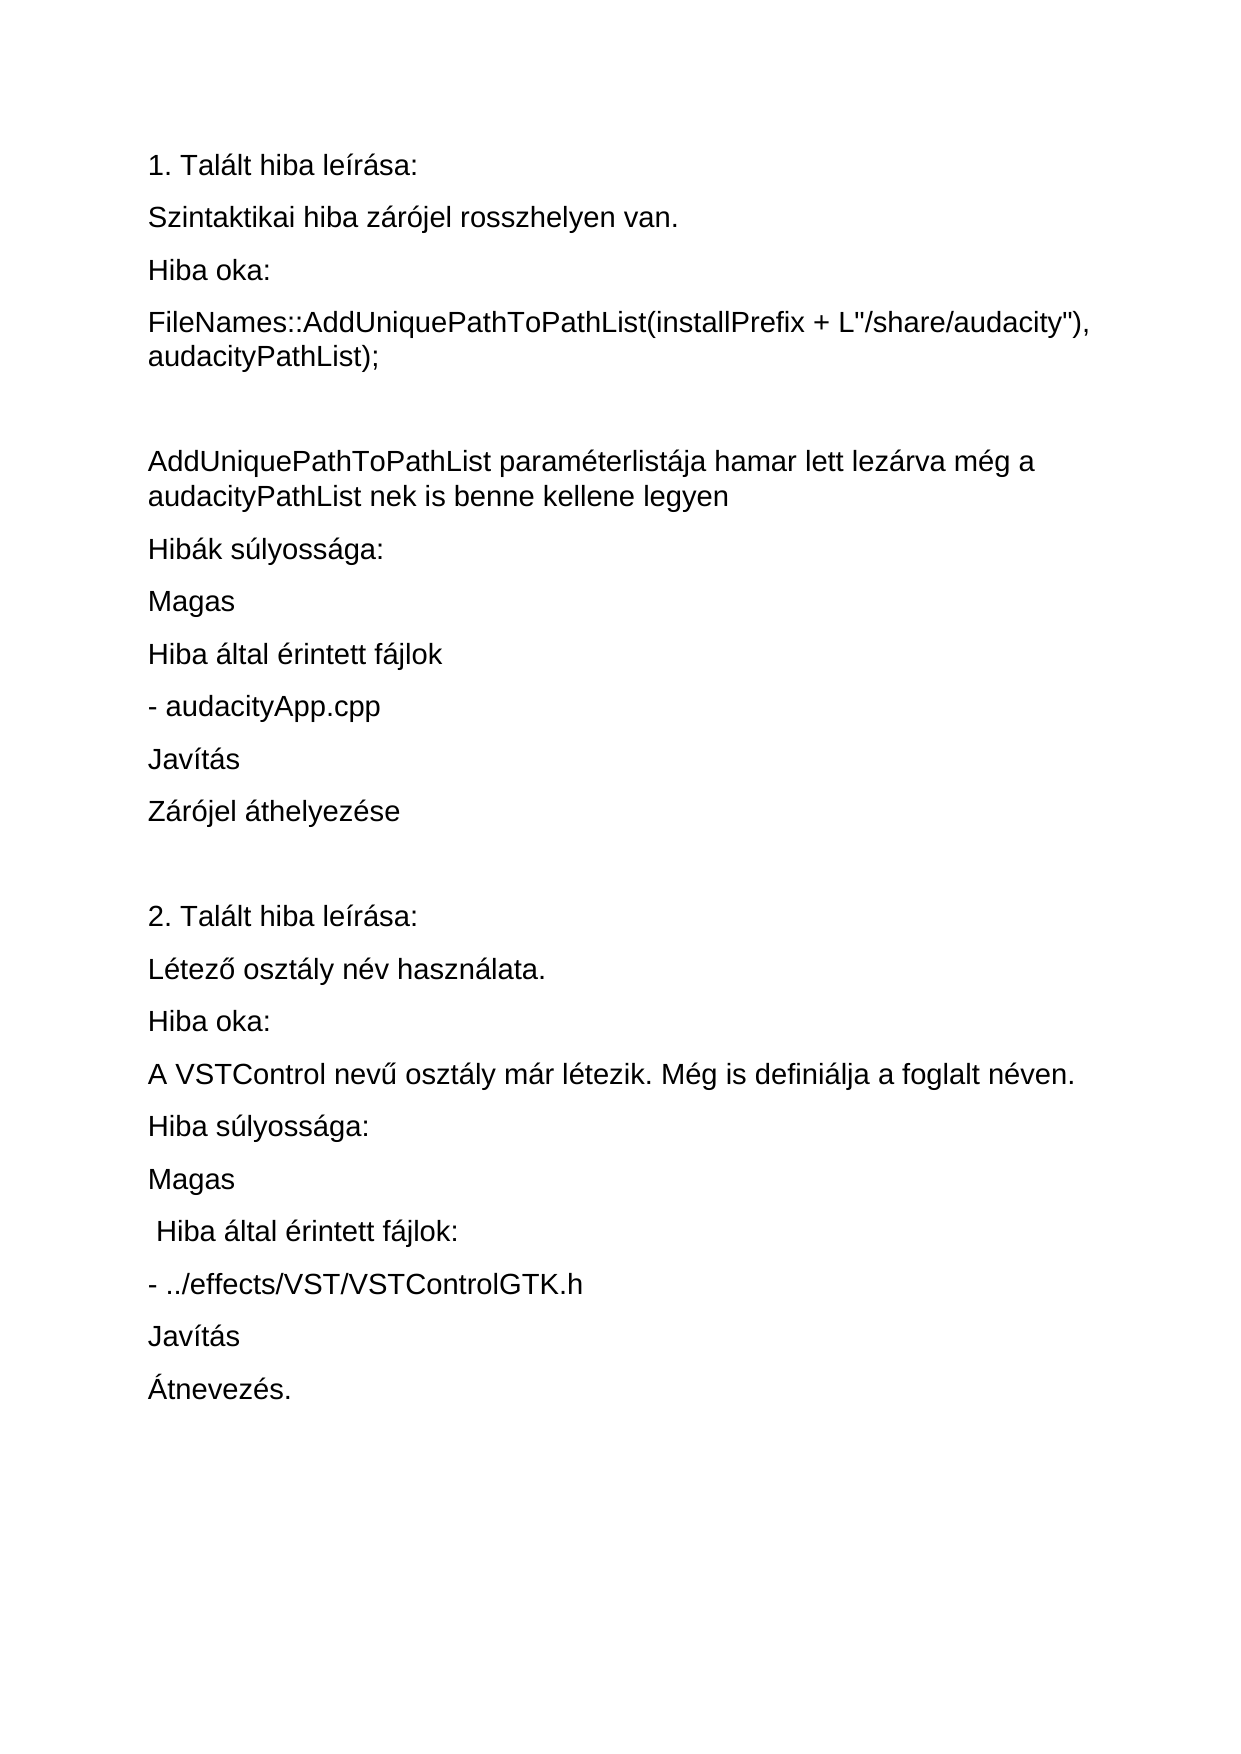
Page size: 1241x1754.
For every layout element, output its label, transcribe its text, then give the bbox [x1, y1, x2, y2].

text FileNames::AddUniquePathToPathList(installPrefix + L"/share/audacity"), [148, 305, 1093, 339]
text A VSTControl nevű osztály már létezik. Még is definiálja a foglalt néven. [148, 1057, 1093, 1091]
text Hiba oka: [148, 253, 1093, 286]
text Hibák súlyossága: [148, 532, 1093, 566]
text - audacityApp.cpp [148, 689, 1093, 723]
text 2. Talált hiba leírása: [148, 899, 1093, 933]
text Hiba súlyossága: [148, 1109, 1093, 1143]
text Szintaktikai hiba zárójel rosszhelyen van. [148, 200, 1093, 234]
text audacityPathList); [148, 339, 1093, 372]
text Hiba által érintett fájlok [148, 637, 1093, 671]
text Hiba oka: [148, 1004, 1093, 1038]
text Átnevezés. [148, 1372, 1093, 1406]
text 1. Talált hiba leírása: [148, 148, 1093, 181]
text Magas [148, 584, 1093, 618]
text - ../effects/VST/VSTControlGTK.h [148, 1267, 1093, 1301]
text Zárójel áthelyezése [148, 794, 1093, 828]
text Hiba által érintett fájlok: [148, 1214, 1093, 1248]
text AddUniquePathToPathList paraméterlistája hamar lett lezárva még a audacityPathList nek is benne kellene legyen [148, 444, 1093, 513]
text Létező osztály név használata. [148, 952, 1093, 986]
text Javítás [148, 742, 1093, 776]
text Javítás [148, 1319, 1093, 1353]
text Magas [148, 1162, 1093, 1196]
